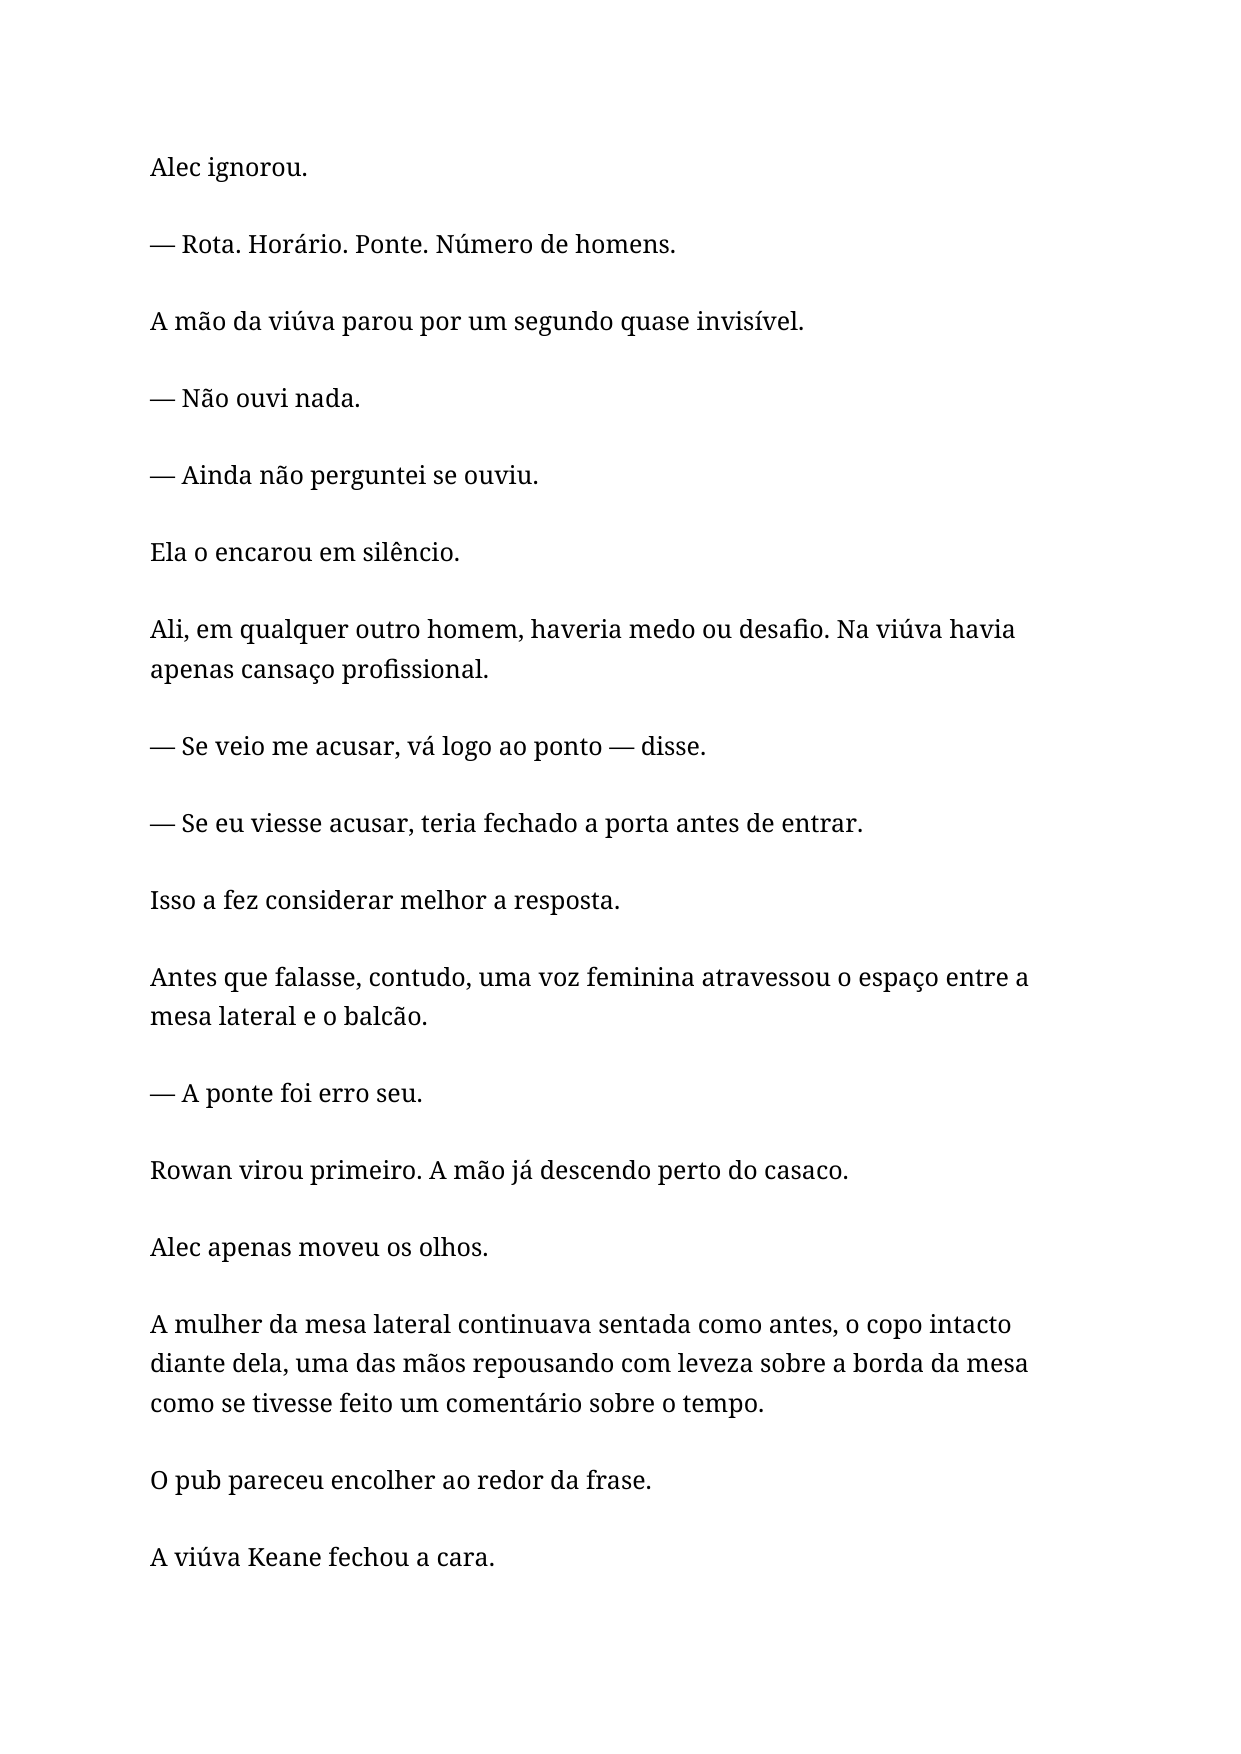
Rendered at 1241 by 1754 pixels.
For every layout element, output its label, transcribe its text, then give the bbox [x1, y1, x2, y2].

text Rowan virou primeiro. A mão já descendo perto do casaco. [150, 1153, 1090, 1187]
text A mão da viúva parou por um segundo quase invisível. [150, 304, 1090, 338]
text — Se veio me acusar, vá logo ao ponto — disse. [150, 728, 1090, 762]
text Antes que falasse, contudo, uma voz feminina atravessou o espaço entre a mesa lateral e o balcão. [150, 959, 1090, 1033]
text Ela o encarou em silêncio. [150, 535, 1090, 569]
text Isso a fez considerar melhor a resposta. [150, 882, 1090, 916]
text Ali, em qualquer outro homem, haveria medo ou desafio. Na viúva havia apenas cansaço profissional. [150, 612, 1090, 685]
text — Se eu viesse acusar, teria fechado a porta antes de entrar. [150, 805, 1090, 839]
text Alec apenas moveu os olhos. [150, 1230, 1090, 1264]
text O pub pareceu encolher ao redor da frase. [150, 1463, 1090, 1497]
text A mulher da mesa lateral continuava sentada como antes, o copo intacto diante dela, uma das mãos repousando com leveza sobre a borda da mesa como se tivesse feito um comentário sobre o tempo. [150, 1307, 1090, 1420]
text — Rota. Horário. Ponte. Número de homens. [150, 227, 1090, 261]
text — Não ouvi nada. [150, 381, 1090, 415]
text A viúva Keane fechou a cara. [150, 1539, 1090, 1574]
text — A ponte foi erro seu. [150, 1076, 1090, 1110]
text Alec ignorou. [150, 150, 1090, 184]
text — Ainda não perguntei se ouviu. [150, 458, 1090, 492]
